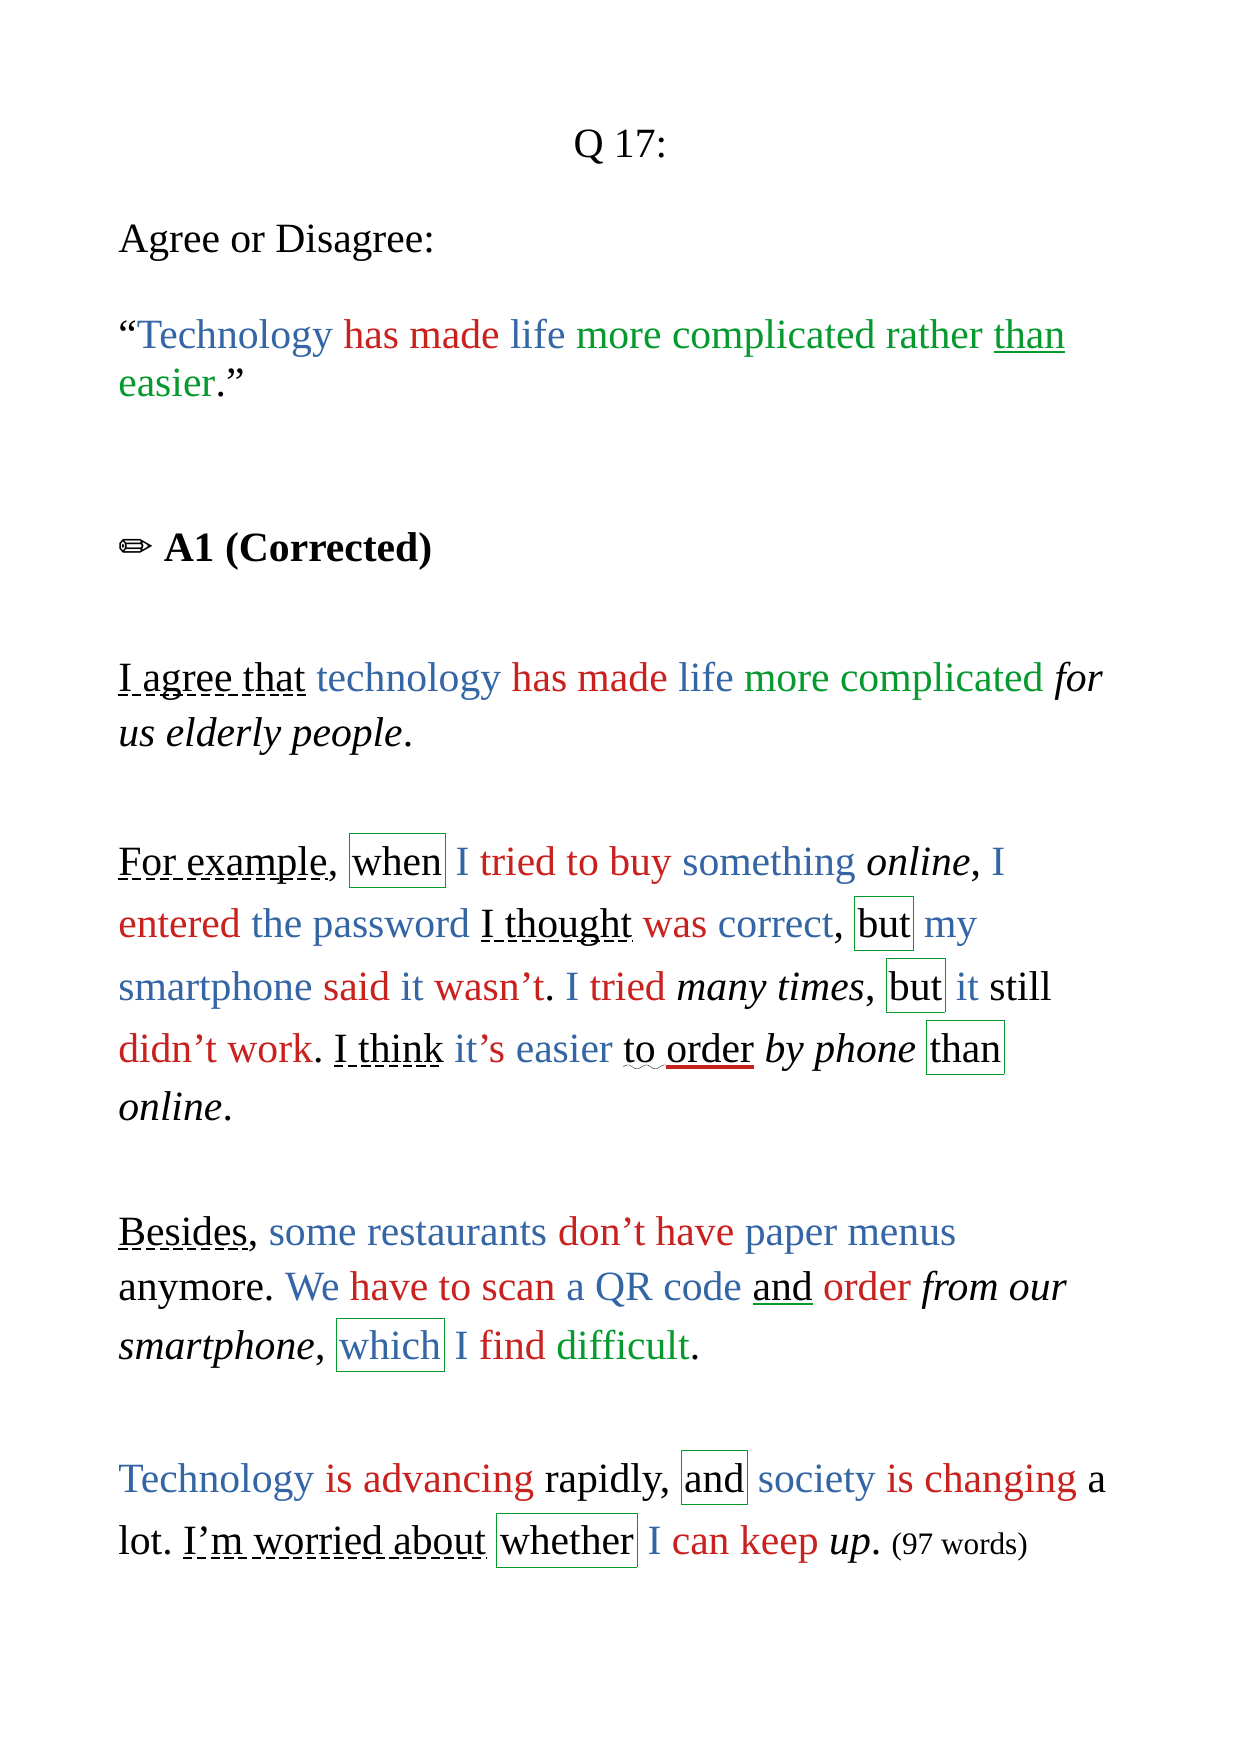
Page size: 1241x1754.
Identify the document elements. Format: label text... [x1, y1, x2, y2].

subtitle ✏️ A1 (Corrected) [118, 522, 1122, 570]
text Besides, some restaurants don’t have paper menus anymore. We have to scan a QR code and order from our smartphone, which I find difficult. [118, 1151, 1122, 1372]
text “Technology has made life more complicated rather than easier.” [118, 310, 1122, 406]
text I agree that technology has made life more complicated for us elderly people. [118, 652, 1122, 755]
text Agree or Disagree: [118, 214, 1122, 262]
text For example, when I tried to buy something online, I entered the password I thought was correct, but my smartphone said it wasn’t. I tried many times, but it still didn’t work. I think it’s easier to order by phone than online. [118, 777, 1122, 1129]
text Q 17: [118, 118, 1122, 166]
text Technology is advancing rapidly, and society is changing a lot. I’m worried about whether I can keep up. (97 words) [118, 1394, 1122, 1567]
